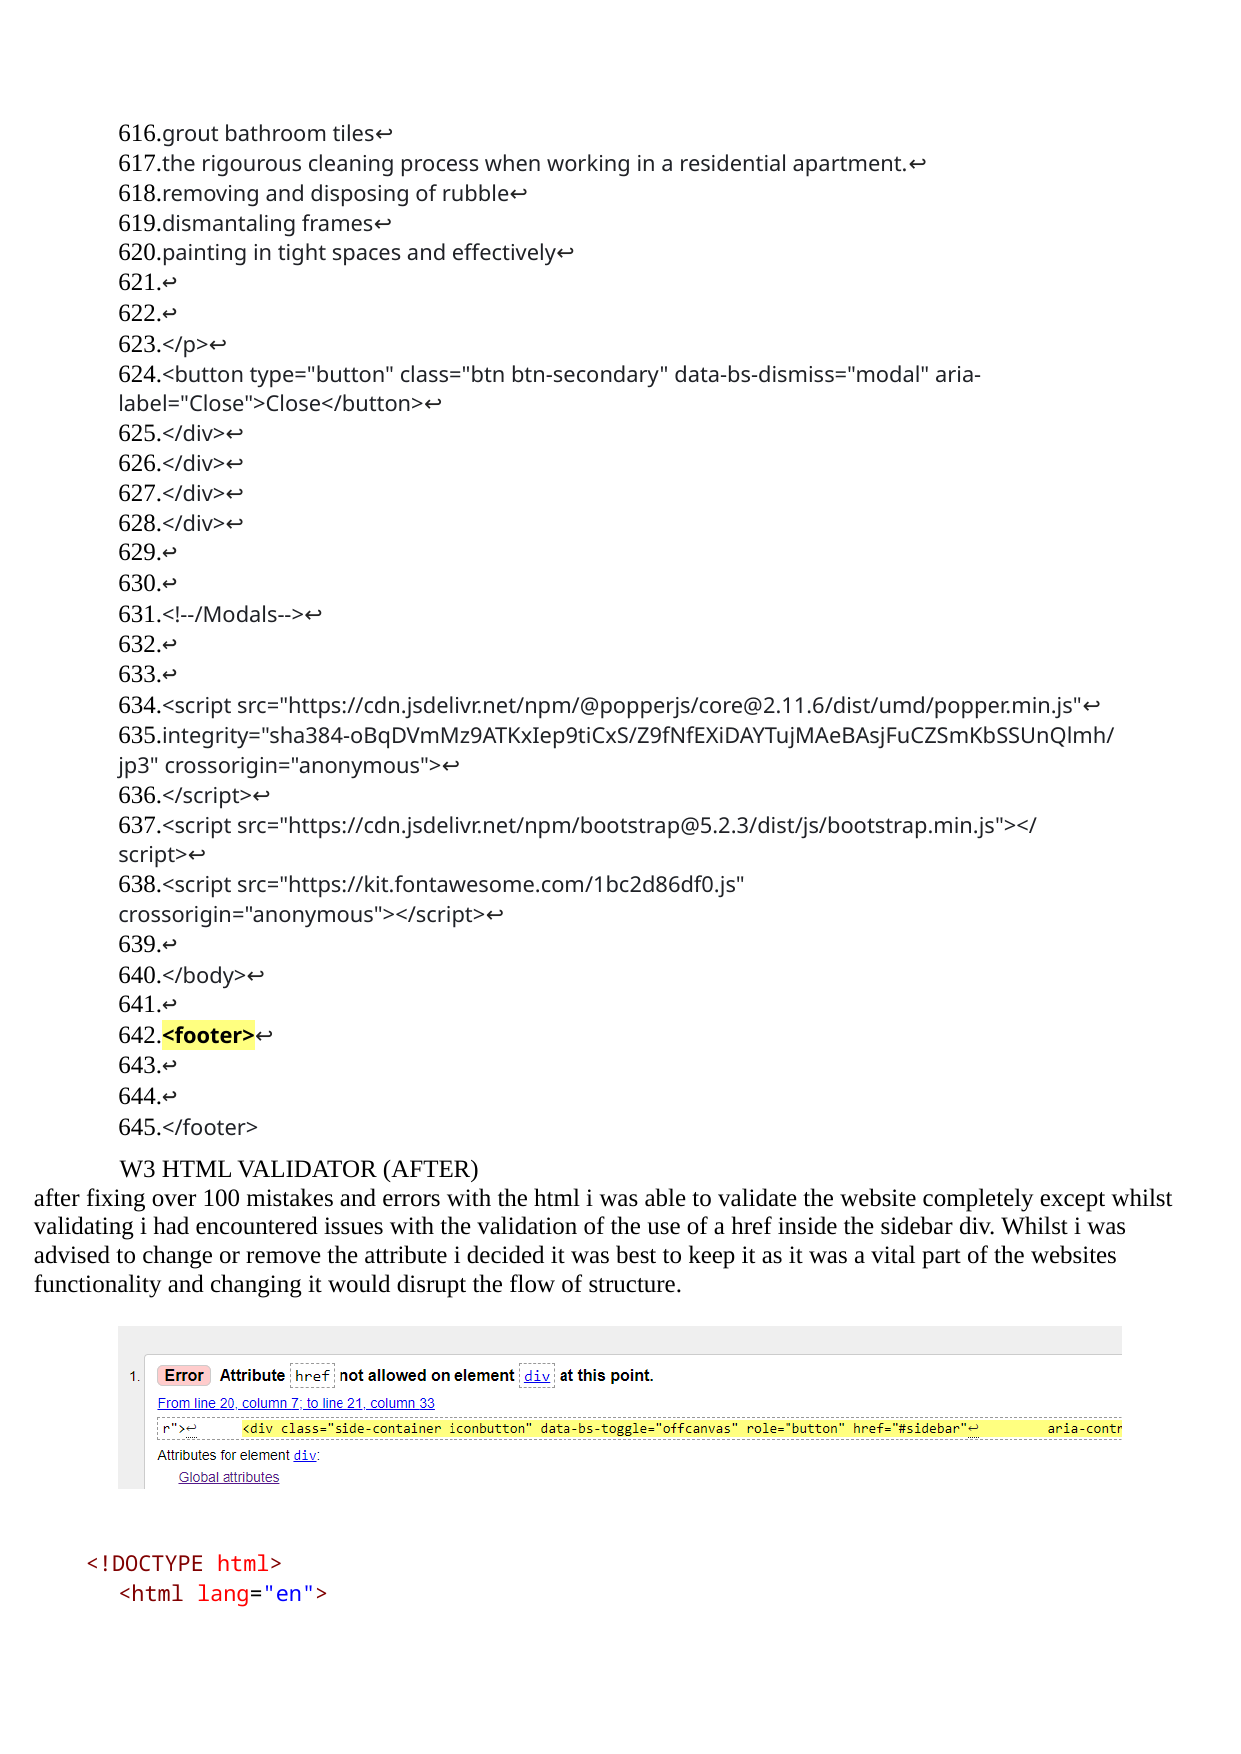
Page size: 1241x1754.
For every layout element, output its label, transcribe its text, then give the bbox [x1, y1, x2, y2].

list the rigourous cleaning process when working in a residential apartment.↩ [118, 148, 1122, 178]
list ↩ [118, 267, 1122, 298]
list ↩ [118, 989, 1122, 1020]
list <footer>↩ [118, 1020, 1122, 1050]
list </div>↩ [118, 448, 1122, 478]
list ↩ [118, 298, 1122, 329]
list ↩ [118, 929, 1122, 959]
text W3 HTML VALIDATOR (AFTER) [0, 1154, 1195, 1183]
list integrity="sha384-oBqDVmMz9ATKxIep9tiCxS/Z9fNfEXiDAYTujMAeBAsjFuCZSmKbSSUnQlmh/jp3" crossorigin="anonymous">↩ [118, 720, 1122, 780]
text <!DOCTYPE html> [0, 1548, 1195, 1578]
list <script src="https://kit.fontawesome.com/1bc2d86df0.js" crossorigin="anonymous"></script>↩ [118, 869, 1122, 929]
list ↩ [118, 537, 1122, 568]
list </p>↩ [118, 329, 1122, 358]
list ↩ [118, 1050, 1122, 1081]
list dismantaling frames↩ [118, 207, 1122, 237]
list painting in tight spaces and effectively↩ [118, 237, 1122, 267]
picture [118, 1326, 1122, 1489]
text <html lang="en"> [118, 1578, 1122, 1608]
list </footer> [118, 1112, 1122, 1141]
list grout bathroom tiles↩ [118, 118, 1122, 148]
text after fixing over 100 mistakes and errors with the html i was able to validate the website completely except whilst validating i had encountered issues with the validation of the use of a href inside the sidebar div. Whilst i was advised to change or remove the attribute i decided it was best to keep it as it was a vital part of the websites functionality and changing it would disrupt the flow of structure. [0, 1183, 1195, 1298]
list </body>↩ [118, 959, 1122, 989]
list <button type="button" class="btn btn-secondary" data-bs-dismiss="modal" aria-label="Close">Close</button>↩ [118, 358, 1122, 418]
list removing and disposing of rubble↩ [118, 178, 1122, 207]
list </div>↩ [118, 478, 1122, 507]
list ↩ [118, 568, 1122, 599]
list </div>↩ [118, 507, 1122, 537]
list </div>↩ [118, 418, 1122, 448]
list </script>↩ [118, 780, 1122, 809]
list ↩ [118, 1081, 1122, 1112]
list ↩ [118, 629, 1122, 659]
list <script src="https://cdn.jsdelivr.net/npm/@popperjs/core@2.11.6/dist/umd/popper.min.js"↩ [118, 690, 1122, 720]
list <script src="https://cdn.jsdelivr.net/npm/bootstrap@5.2.3/dist/js/bootstrap.min.js"></script>↩ [118, 809, 1122, 869]
list ↩ [118, 659, 1122, 690]
list <!--/Modals-->↩ [118, 599, 1122, 629]
